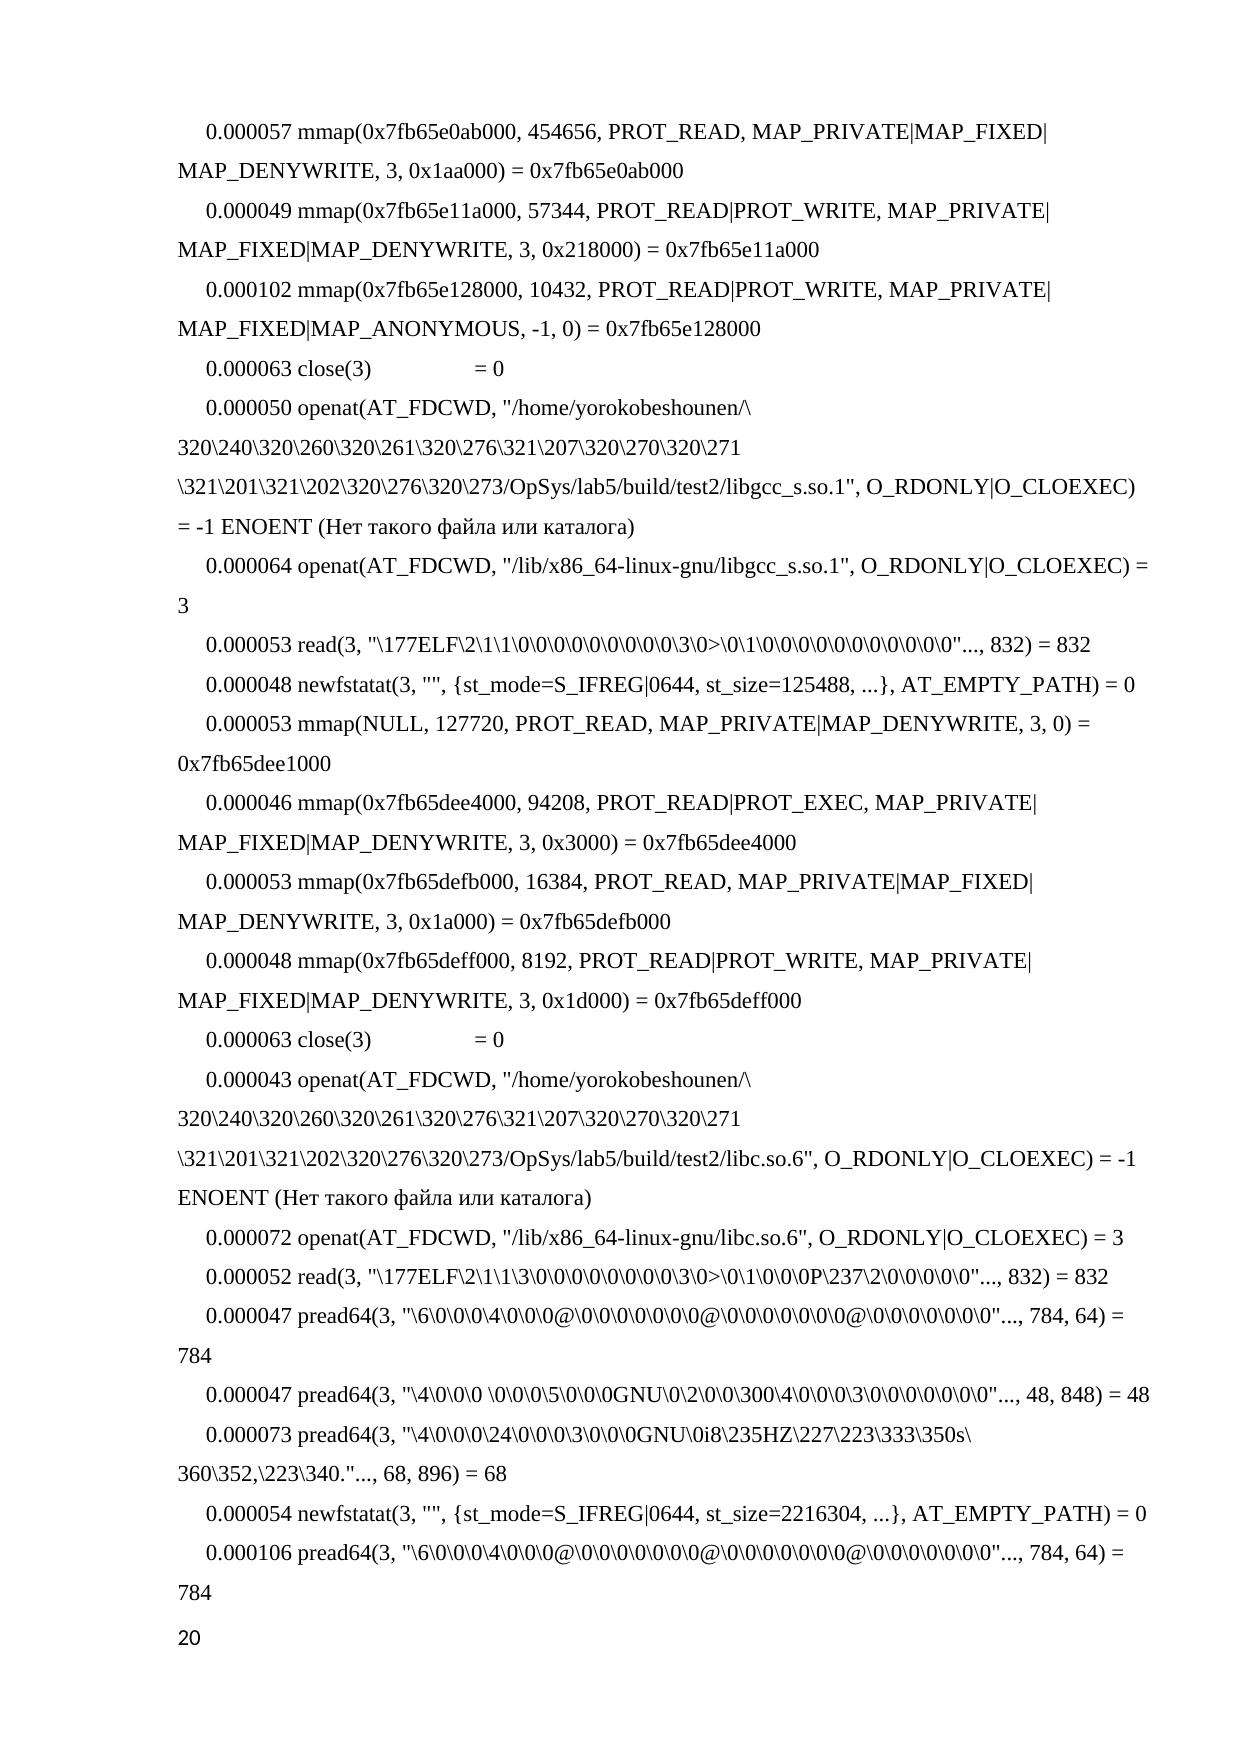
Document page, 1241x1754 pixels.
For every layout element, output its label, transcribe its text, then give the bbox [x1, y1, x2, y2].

text 0.000072 openat(AT_FDCWD, "/lib/x86_64-linux-gnu/libc.so.6", O_RDONLY|O_CLOEXEC) = 3 [177, 1223, 1152, 1250]
text 0.000050 openat(AT_FDCWD, "/home/yorokobeshounen/\320\240\320\260\320\261\320\276\321\207\320\270\320\271 \321\201\321\202\320\276\320\273/OpSys/lab5/build/test2/libgcc_s.so.1", O_RDONLY|O_CLOEXEC) = -1 ENOENT (Нет такого файла или каталога) [177, 394, 1152, 539]
text 0.000063 close(3) = 0 [177, 355, 1152, 381]
text 0.000073 pread64(3, "\4\0\0\0\24\0\0\0\3\0\0\0GNU\0i8\235HZ\227\223\333\350s\360\352,\223\340."..., 68, 896) = 68 [177, 1421, 1152, 1487]
text 0.000053 mmap(NULL, 127720, PROT_READ, MAP_PRIVATE|MAP_DENYWRITE, 3, 0) = 0x7fb65dee1000 [177, 710, 1152, 776]
text 0.000047 pread64(3, "\6\0\0\0\4\0\0\0@\0\0\0\0\0\0\0@\0\0\0\0\0\0\0@\0\0\0\0\0\0\0"..., 784, 64) = 784 [177, 1302, 1152, 1368]
text 0.000048 mmap(0x7fb65deff000, 8192, PROT_READ|PROT_WRITE, MAP_PRIVATE|MAP_FIXED|MAP_DENYWRITE, 3, 0x1d000) = 0x7fb65deff000 [177, 947, 1152, 1013]
text 0.000102 mmap(0x7fb65e128000, 10432, PROT_READ|PROT_WRITE, MAP_PRIVATE|MAP_FIXED|MAP_ANONYMOUS, -1, 0) = 0x7fb65e128000 [177, 276, 1152, 342]
text 0.000048 newfstatat(3, "", {st_mode=S_IFREG|0644, st_size=125488, ...}, AT_EMPTY_PATH) = 0 [177, 671, 1152, 697]
text 0.000047 pread64(3, "\4\0\0\0 \0\0\0\5\0\0\0GNU\0\2\0\0\300\4\0\0\0\3\0\0\0\0\0\0\0"..., 48, 848) = 48 [177, 1381, 1152, 1408]
text 0.000046 mmap(0x7fb65dee4000, 94208, PROT_READ|PROT_EXEC, MAP_PRIVATE|MAP_FIXED|MAP_DENYWRITE, 3, 0x3000) = 0x7fb65dee4000 [177, 789, 1152, 855]
text 0.000064 openat(AT_FDCWD, "/lib/x86_64-linux-gnu/libgcc_s.so.1", O_RDONLY|O_CLOEXEC) = 3 [177, 552, 1152, 618]
text 0.000043 openat(AT_FDCWD, "/home/yorokobeshounen/\320\240\320\260\320\261\320\276\321\207\320\270\320\271 \321\201\321\202\320\276\320\273/OpSys/lab5/build/test2/libc.so.6", O_RDONLY|O_CLOEXEC) = -1 ENOENT (Нет такого файла или каталога) [177, 1066, 1152, 1210]
text 0.000053 mmap(0x7fb65defb000, 16384, PROT_READ, MAP_PRIVATE|MAP_FIXED|MAP_DENYWRITE, 3, 0x1a000) = 0x7fb65defb000 [177, 868, 1152, 934]
text 0.000049 mmap(0x7fb65e11a000, 57344, PROT_READ|PROT_WRITE, MAP_PRIVATE|MAP_FIXED|MAP_DENYWRITE, 3, 0x218000) = 0x7fb65e11a000 [177, 197, 1152, 263]
text 0.000052 read(3, "\177ELF\2\1\1\3\0\0\0\0\0\0\0\0\3\0>\0\1\0\0\0P\237\2\0\0\0\0\0"..., 832) = 832 [177, 1263, 1152, 1289]
text 0.000053 read(3, "\177ELF\2\1\1\0\0\0\0\0\0\0\0\0\3\0>\0\1\0\0\0\0\0\0\0\0\0\0\0"..., 832) = 832 [177, 631, 1152, 658]
text 0.000054 newfstatat(3, "", {st_mode=S_IFREG|0644, st_size=2216304, ...}, AT_EMPTY_PATH) = 0 [177, 1500, 1152, 1526]
text 0.000106 pread64(3, "\6\0\0\0\4\0\0\0@\0\0\0\0\0\0\0@\0\0\0\0\0\0\0@\0\0\0\0\0\0\0"..., 784, 64) = 784 [177, 1539, 1152, 1605]
text 0.000057 mmap(0x7fb65e0ab000, 454656, PROT_READ, MAP_PRIVATE|MAP_FIXED|MAP_DENYWRITE, 3, 0x1aa000) = 0x7fb65e0ab000 [177, 118, 1152, 184]
text 0.000063 close(3) = 0 [177, 1026, 1152, 1052]
